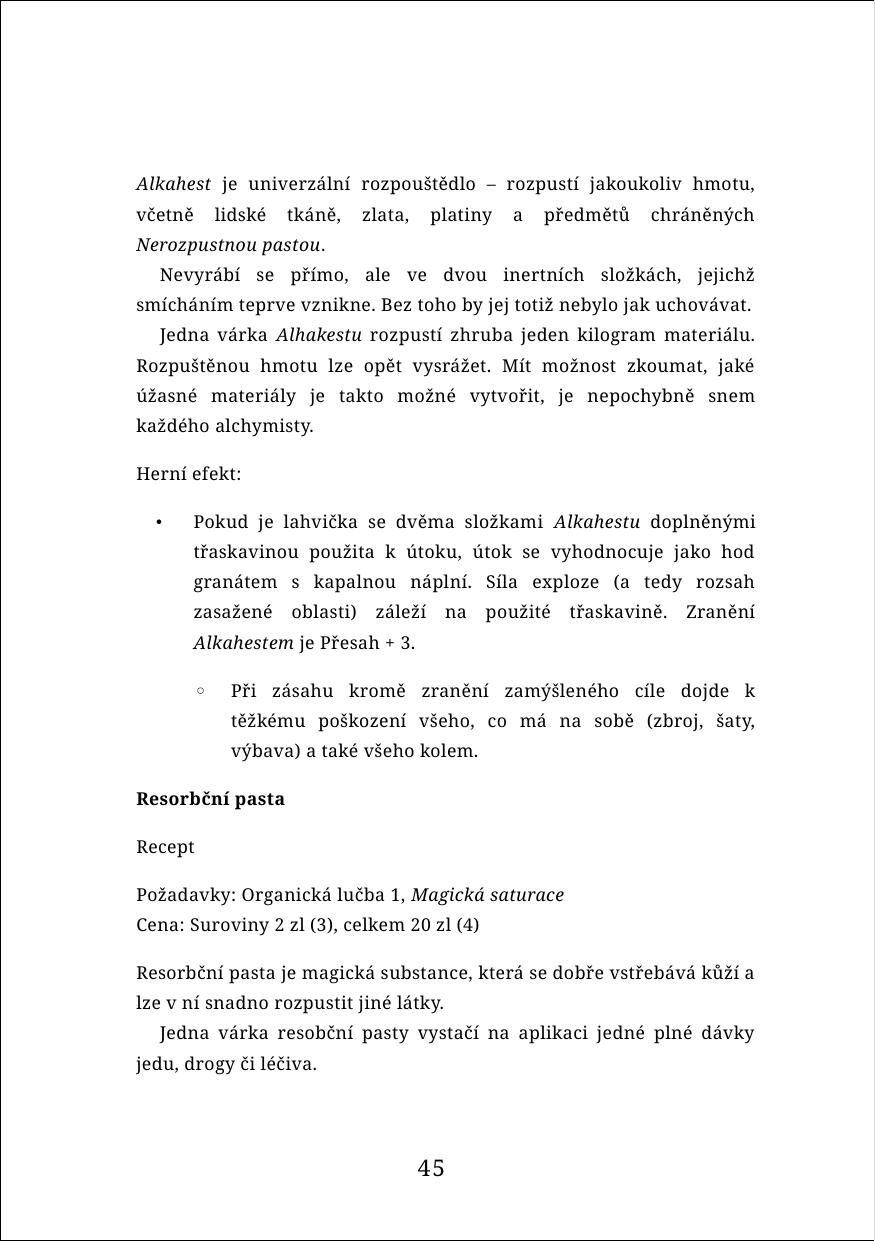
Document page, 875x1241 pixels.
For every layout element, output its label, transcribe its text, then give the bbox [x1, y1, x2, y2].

text Recept [136, 834, 756, 858]
text Herní efekt: [136, 461, 756, 486]
text Požadavky: Organická lučba 1, Magická saturace Cena: Suroviny 2 zl (3), celkem 20 zl (4) [136, 882, 756, 937]
list Při zásahu kromě zranění zamýšleného cíle dojde k těžkému poškození všeho, co má na sobě (zbroj, šaty, výbava) a také všeho kolem. [193, 678, 756, 763]
text Resorbční pasta [136, 786, 756, 811]
text Alkahest je univerzální rozpouštědlo – rozpustí jakoukoliv hmotu, včetně lidské tkáně, zlata, platiny a předmětů chráněných Nerozpustnou pastou. Nevyrábí se přímo, ale ve dvou inertních složkách, jejichž smícháním teprve vznikne. Bez toho by jej totiž nebylo jak uchovávat. Jedna várka Alhakestu rozpustí zhruba jeden kilogram materiálu. Rozpuštěnou hmotu lze opět vysrážet. Mít možnost zkoumat, jaké úžasné materiály je takto možné vytvořit, je nepochybně snem každého alchymisty. [136, 172, 756, 438]
text Resorbční pasta je magická substance, která se dobře vstřebává kůží a lze v ní snadno rozpustit jiné látky. Jedna várka resobční pasty vystačí na aplikaci jedné plné dávky jedu, drogy či léčiva. [136, 960, 756, 1075]
list Pokud je lahvička se dvěma složkami Alkahestu doplněnými třaskavinou použita k útoku, útok se vyhodnocuje jako hod granátem s kapalnou náplní. Síla exploze (a tedy rozsah zasažené oblasti) záleží na použité třaskavině. Zranění Alkahestem je Přesah + 3. [156, 509, 756, 654]
